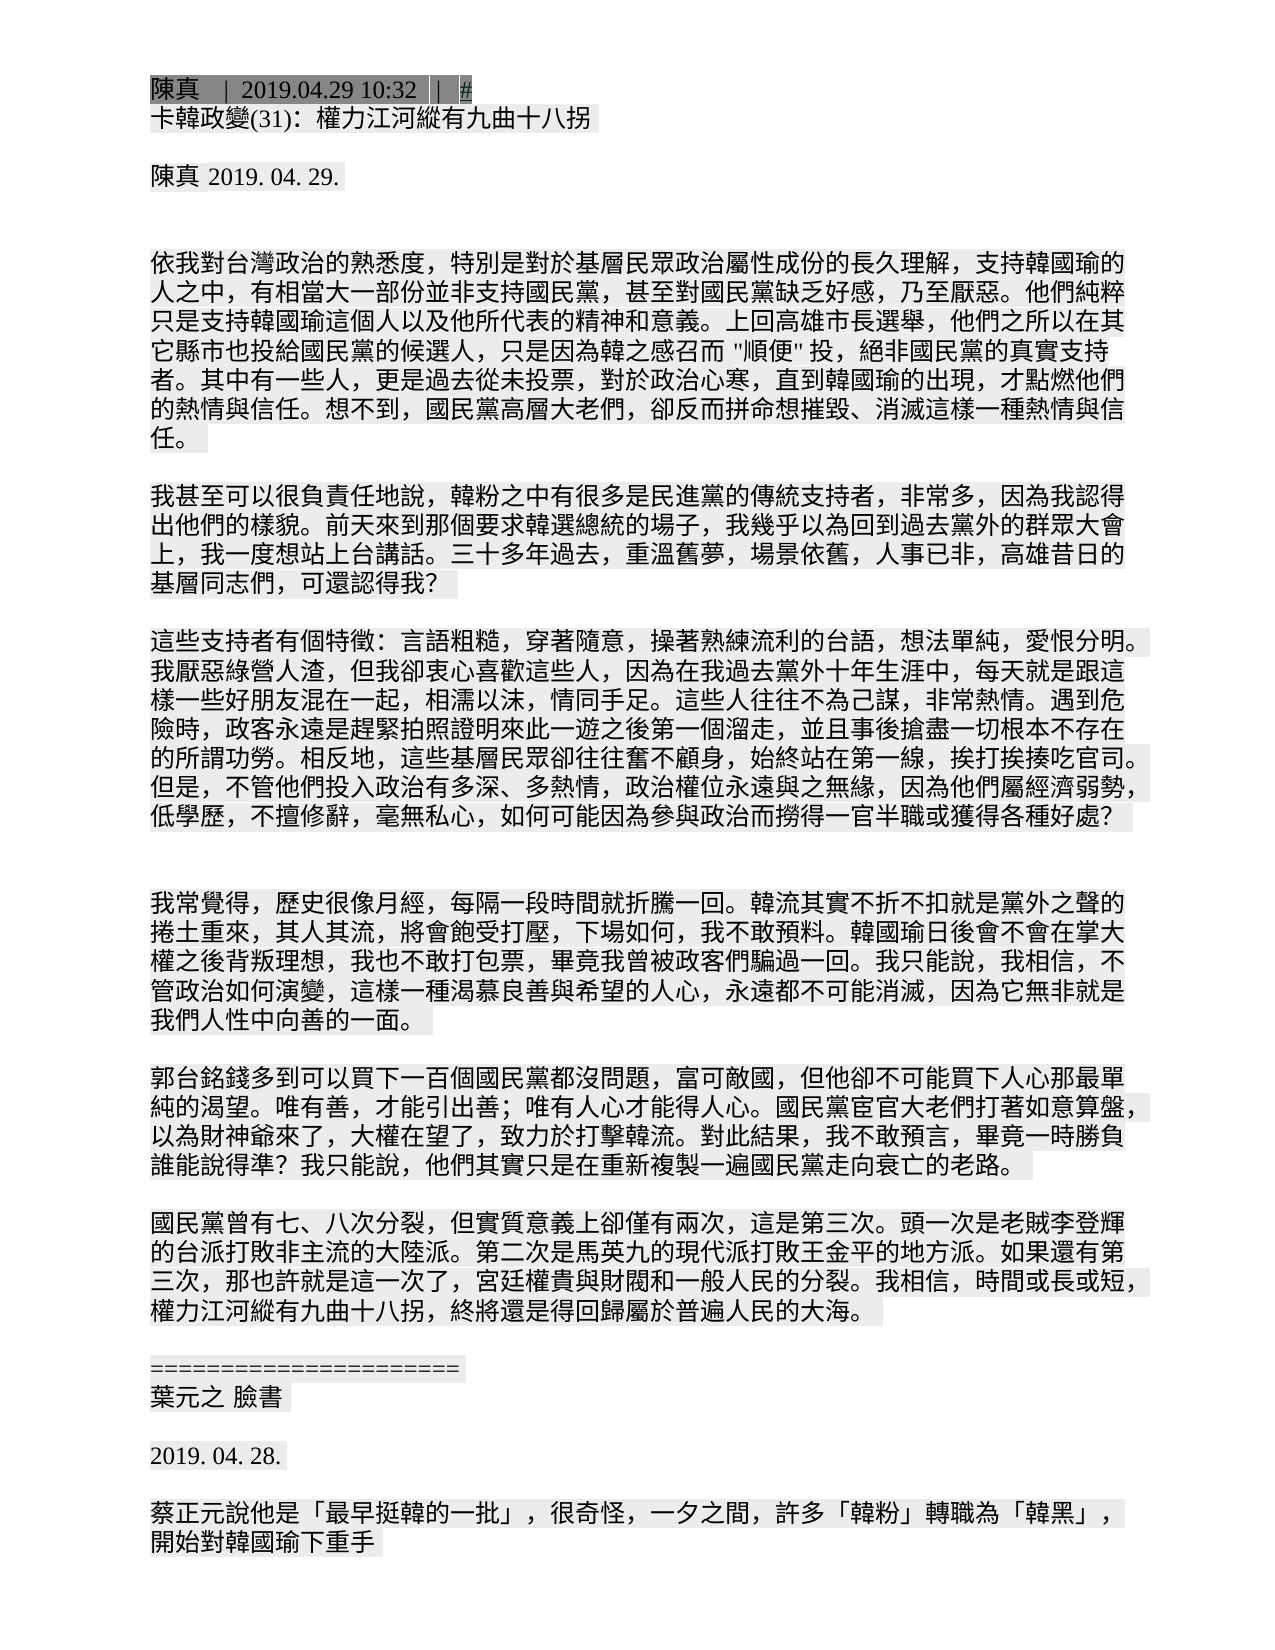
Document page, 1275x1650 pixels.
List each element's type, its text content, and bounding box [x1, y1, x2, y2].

text 陳真 | 2019.04.29 10:32 | # [150, 75, 1125, 104]
text 卡韓政變(31)：權力江河縱有九曲十八拐 陳真 2019. 04. 29. 依我對台灣政治的熟悉度，特別是對於基層民眾政治屬性成份的長久理解，支持韓國瑜的人之中，有相當大一部份並非支持國民黨，甚至對國民黨缺乏好感，乃至厭惡。他們純粹只是支持韓國瑜這個人以及他所代表的精神和意義。上回高雄市長選舉，他們之所以在其它縣市也投給國民黨的候選人，只是因為韓之感召而 "順便" 投，絕非國民黨的真實支持者。其中有一些人，更是過去從未投票，對於政治心寒，直到韓國瑜的出現，才點燃他們的熱情與信任。想不到，國民黨高層大老們，卻反而拼命想摧毀、消滅這樣一種熱情與信任。 我甚至可以很負責任地說，韓粉之中有很多是民進黨的傳統支持者，非常多，因為我認得出他們的樣貌。前天來到那個要求韓選總統的場子，我幾乎以為回到過去黨外的群眾大會上，我一度想站上台講話。三十多年過去，重溫舊夢，場景依舊，人事已非，高雄昔日的基層同志們，可還認得我？ 這些支持者有個特徵：言語粗糙，穿著隨意，操著熟練流利的台語，想法單純，愛恨分明。我厭惡綠營人渣，但我卻衷心喜歡這些人，因為在我過去黨外十年生涯中，每天就是跟這樣一些好朋友混在一起，相濡以沫，情同手足。這些人往往不為己謀，非常熱情。遇到危險時，政客永遠是趕緊拍照證明來此一遊之後第一個溜走，並且事後搶盡一切根本不存在的所謂功勞。相反地，這些基層民眾卻往往奮不顧身，始終站在第一線，挨打挨揍吃官司。但是，不管他們投入政治有多深、多熱情，政治權位永遠與之無緣，因為他們屬經濟弱勢，低學歷，不擅修辭，毫無私心，如何可能因為參與政治而撈得一官半職或獲得各種好處？ 我常覺得，歷史很像月經，每隔一段時間就折騰一回。韓流其實不折不扣就是黨外之聲的捲土重來，其人其流，將會飽受打壓，下場如何，我不敢預料。韓國瑜日後會不會在掌大權之後背叛理想，我也不敢打包票，畢竟我曾被政客們騙過一回。我只能說，我相信，不管政治如何演變，這樣一種渴慕良善與希望的人心，永遠都不可能消滅，因為它無非就是我們人性中向善的一面。 郭台銘錢多到可以買下一百個國民黨都沒問題，富可敵國，但他卻不可能買下人心那最單純的渴望。唯有善，才能引出善；唯有人心才能得人心。國民黨宦官大老們打著如意算盤，以為財神爺來了，大權在望了，致力於打擊韓流。對此結果，我不敢預言，畢竟一時勝負誰能說得準？我只能說，他們其實只是在重新複製一遍國民黨走向衰亡的老路。 國民黨曾有七、八次分裂，但實質意義上卻僅有兩次，這是第三次。頭一次是老賊李登輝的台派打敗非主流的大陸派。第二次是馬英九的現代派打敗王金平的地方派。如果還有第三次，那也許就是這一次了，宮廷權貴與財閥和一般人民的分裂。我相信，時間或長或短，權力江河縱有九曲十八拐，終將還是得回歸屬於普遍人民的大海。 ====================== 葉元之 臉書 2019. 04. 28. 蔡正元說他是「最早挺韓的一批」，很奇怪，一夕之間，許多「韓粉」轉職為「韓黑」，開始對韓國瑜下重手 去年韓國瑜完成「不可能的任務」，讓高雄鄉親重新期待國民黨，就算不支持韓國瑜選總統，也應該要珍惜韓國瑜是國民黨的重要資產。 蔡正元說「吳敦義還靠個人力量，募款四千萬元直接交給韓國瑜」，結果事實是吳主席介紹企業家給韓國瑜，至於事後捐款金額是多少，吳主席根本不知道，可見蔡正元根本是捏造數字。 這不是內鬥，什麼是內鬥？ 而且很遺憾的是，吳主席並沒有盡到保護韓國瑜的責任，解釋地非常曖昧。主席為候選人募款，是值得肯定，但怎麼會在事後變成黨內互鬥的工具？ 民眾看新聞，有時候是看個印象，現在造成的印象就是「原來韓國瑜真的有收錢」，這不就是作球給民進黨「殺韓」嗎？ 蔡正元這種打法很像民進黨，把一件正常的事講得繪聲繪影，讓當事人百口莫辯。就像去年民進黨攻擊韓國瑜「低價向台糖租地」，明明是依據台糖的公式計算，民進黨也能講得煞有其事。 問題在於，為什麼黨內同志要用民進黨的招術攻擊韓國瑜？現在民進黨立委接蔡正元的球，問韓國瑜「既然有收錢，何時辭職？」王浩宇連競選補助款也能作文章，難道這就是蔡正元的目的？ ================= 「一片中華民國旗海飄揚的感觸」 韓國瑜 臉書 2019. 04. 28. 昨天（27日）我親睹耳聞一片青天白日旗海飄揚的聲嘶力竭。我心潮澎湃也萬千震撼，我知道這數萬人頂著烈日、排著長龍，不是為了什麼造神追星，而是長久以來見識了太多政治鬼話，所以嘶吼著對於台灣未來的憂心、也揮舞著對於無恥無能政客的厭棄。 我聽到了也看見了，所以我懇請各位的鄉親父老兄弟姊妹們稍安勿躁，再給我一點時間去平衡輕重，因為我肩上的千斤萬擔實在容不得分毫不平，也請各位相信，無論我接下來做出任何決定，都是希望看見一個不計個人得失、力求重返執政的國民黨，也是為了一個『台灣安全、人民有錢』的穩定將來。 ============== 孫大千 臉書 2019年4月26日 一場「滅韓大戲」正在隆重登場。 首先，李佳芬成為獵殺的目標，各方力量有志一同，全面發動「抹黑戰」，株連九族，所有家人恐怕都難以倖免。 同時，黨內同志也不忘記趁火打劫，補捅一刀，把韓國瑜往死裡打，寧願把吳敦義拖下水陪葬，也在所不惜。 接下來，滅韓勢力必然會步步進逼，持續加碼，可以預期的各種栽贓嫁禍，謠言耳語，將會一棒接著一棒，不殲滅韓國瑜，不會罷休。 [150, 104, 1125, 1557]
